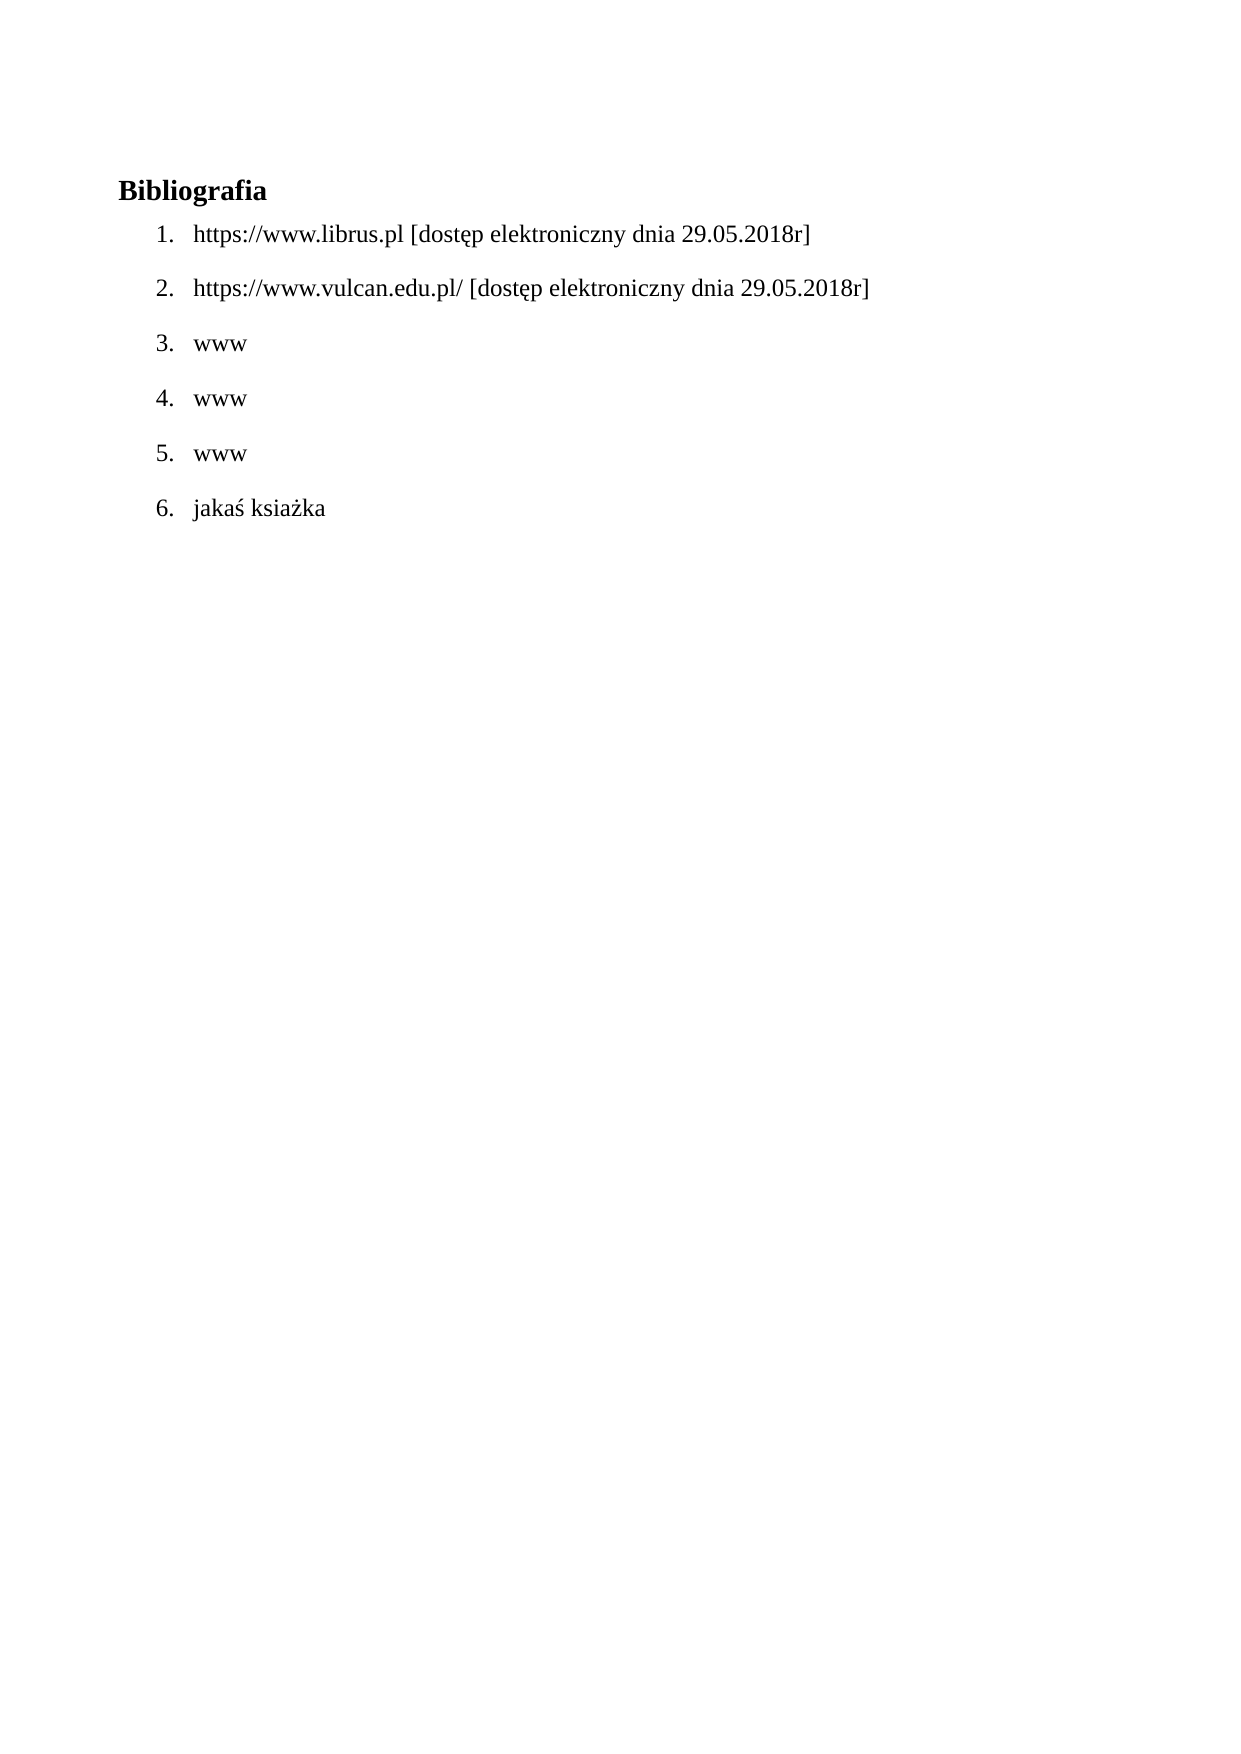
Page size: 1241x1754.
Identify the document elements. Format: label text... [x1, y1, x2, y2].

list jakaś ksiażka [156, 493, 1122, 522]
list www [156, 438, 1122, 467]
list www [156, 328, 1122, 357]
list https://www.librus.pl [dostęp elektroniczny dnia 29.05.2018r] [156, 219, 1122, 247]
subtitle Bibliografia [118, 173, 1122, 206]
list https://www.vulcan.edu.pl/ [dostęp elektroniczny dnia 29.05.2018r] [156, 273, 1122, 302]
list www [156, 383, 1122, 412]
